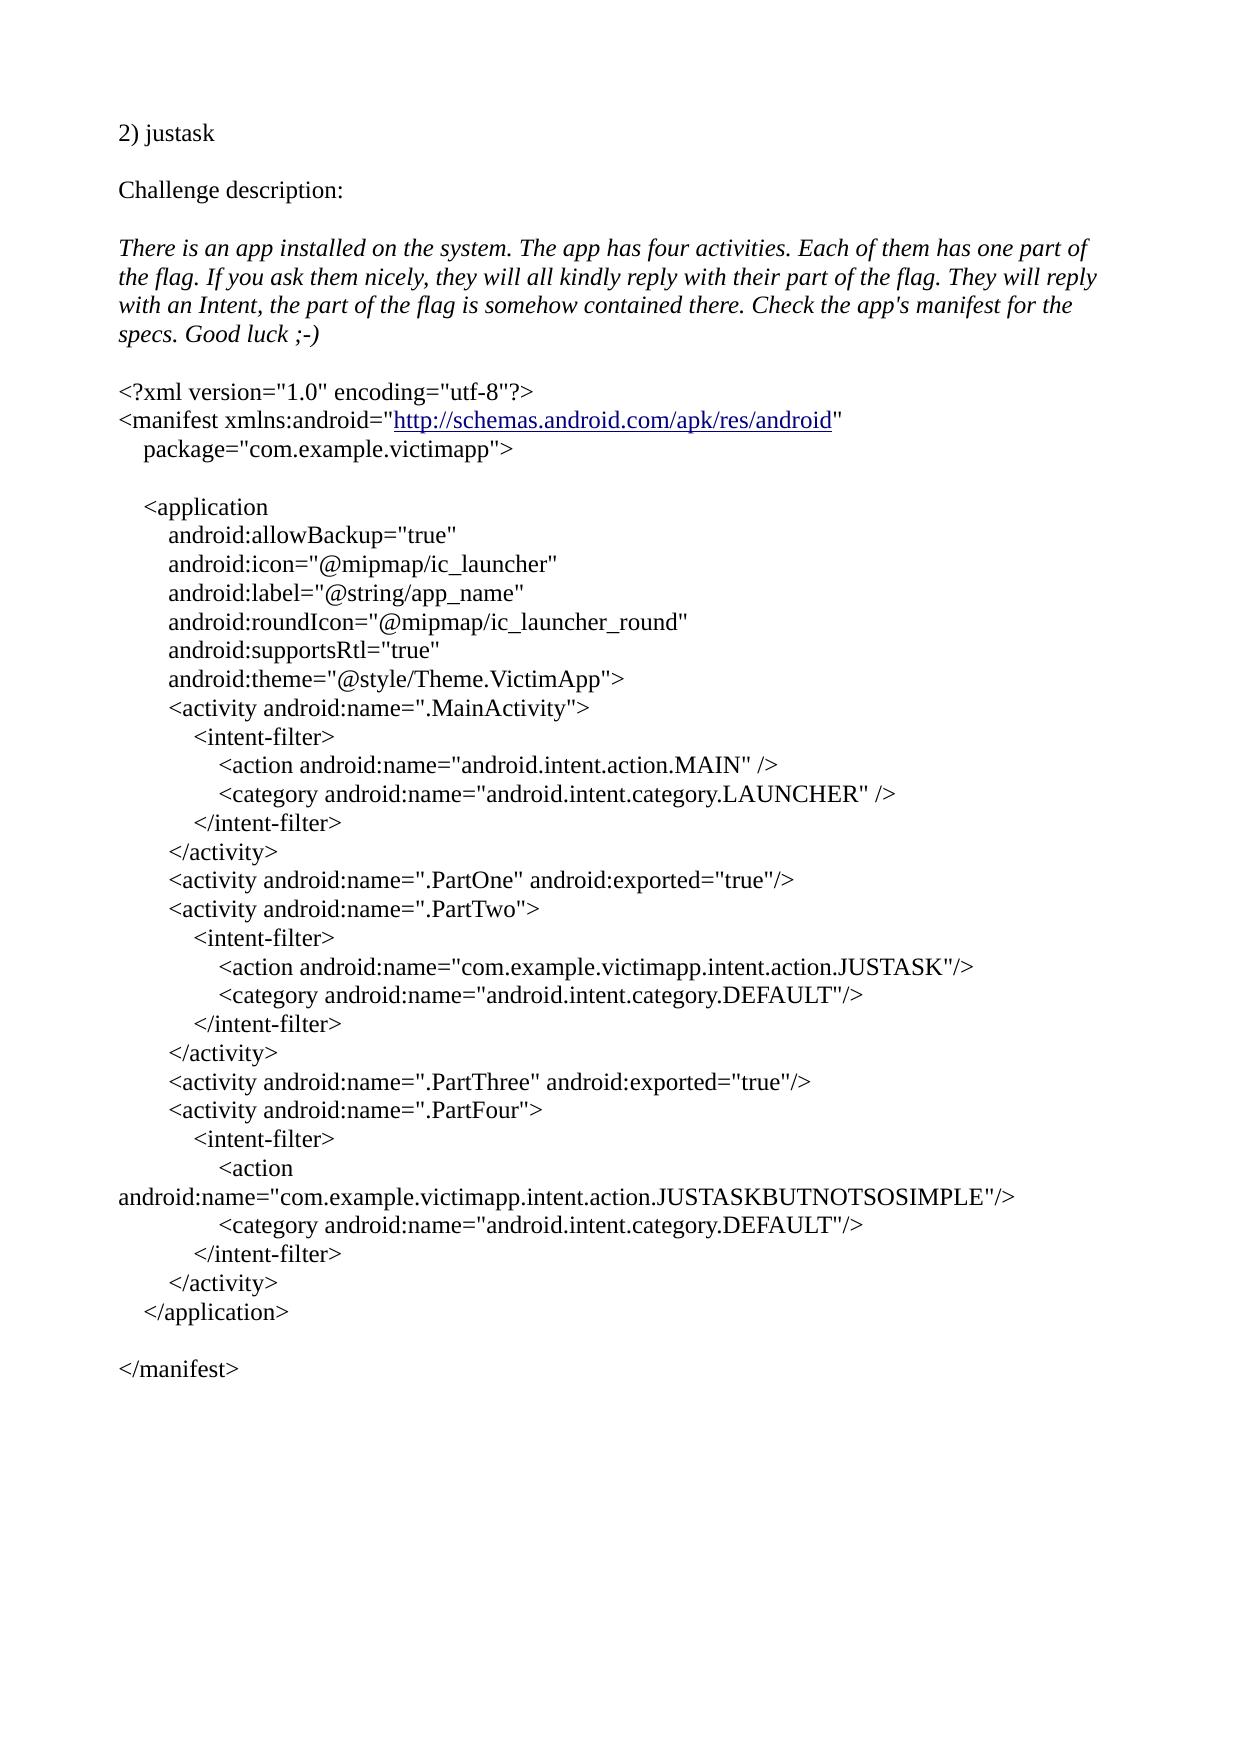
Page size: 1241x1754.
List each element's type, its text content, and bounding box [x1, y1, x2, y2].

text Challenge description: [118, 176, 1122, 204]
text There is an app installed on the system. The app has four activities. Each of them has one part of the flag. If you ask them nicely, they will all kindly reply with their part of the flag. They will reply with an Intent, the part of the flag is somehow contained there. Check the app's manifest for the specs. Good luck ;-) <?xml version="1.0" encoding="utf-8"?> <manifest xmlns:android="http://schemas.android.com/apk/res/android" package="com.example.victimapp"> <application android:allowBackup="true" android:icon="@mipmap/ic_launcher" android:label="@string/app_name" android:roundIcon="@mipmap/ic_launcher_round" android:supportsRtl="true" android:theme="@style/Theme.VictimApp"> <activity android:name=".MainActivity"> <intent-filter> <action android:name="android.intent.action.MAIN" /> <category android:name="android.intent.category.LAUNCHER" /> </intent-filter> </activity> <activity android:name=".PartOne" android:exported="true"/> <activity android:name=".PartTwo"> <intent-filter> <action android:name="com.example.victimapp.intent.action.JUSTASK"/> <category android:name="android.intent.category.DEFAULT"/> </intent-filter> </activity> <activity android:name=".PartThree" android:exported="true"/> <activity android:name=".PartFour"> <intent-filter> <action android:name="com.example.victimapp.intent.action.JUSTASKBUTNOTSOSIMPLE"/> <category android:name="android.intent.category.DEFAULT"/> </intent-filter> </activity> </application> </manifest> [118, 233, 1122, 1383]
text 2) justask [118, 118, 1122, 147]
